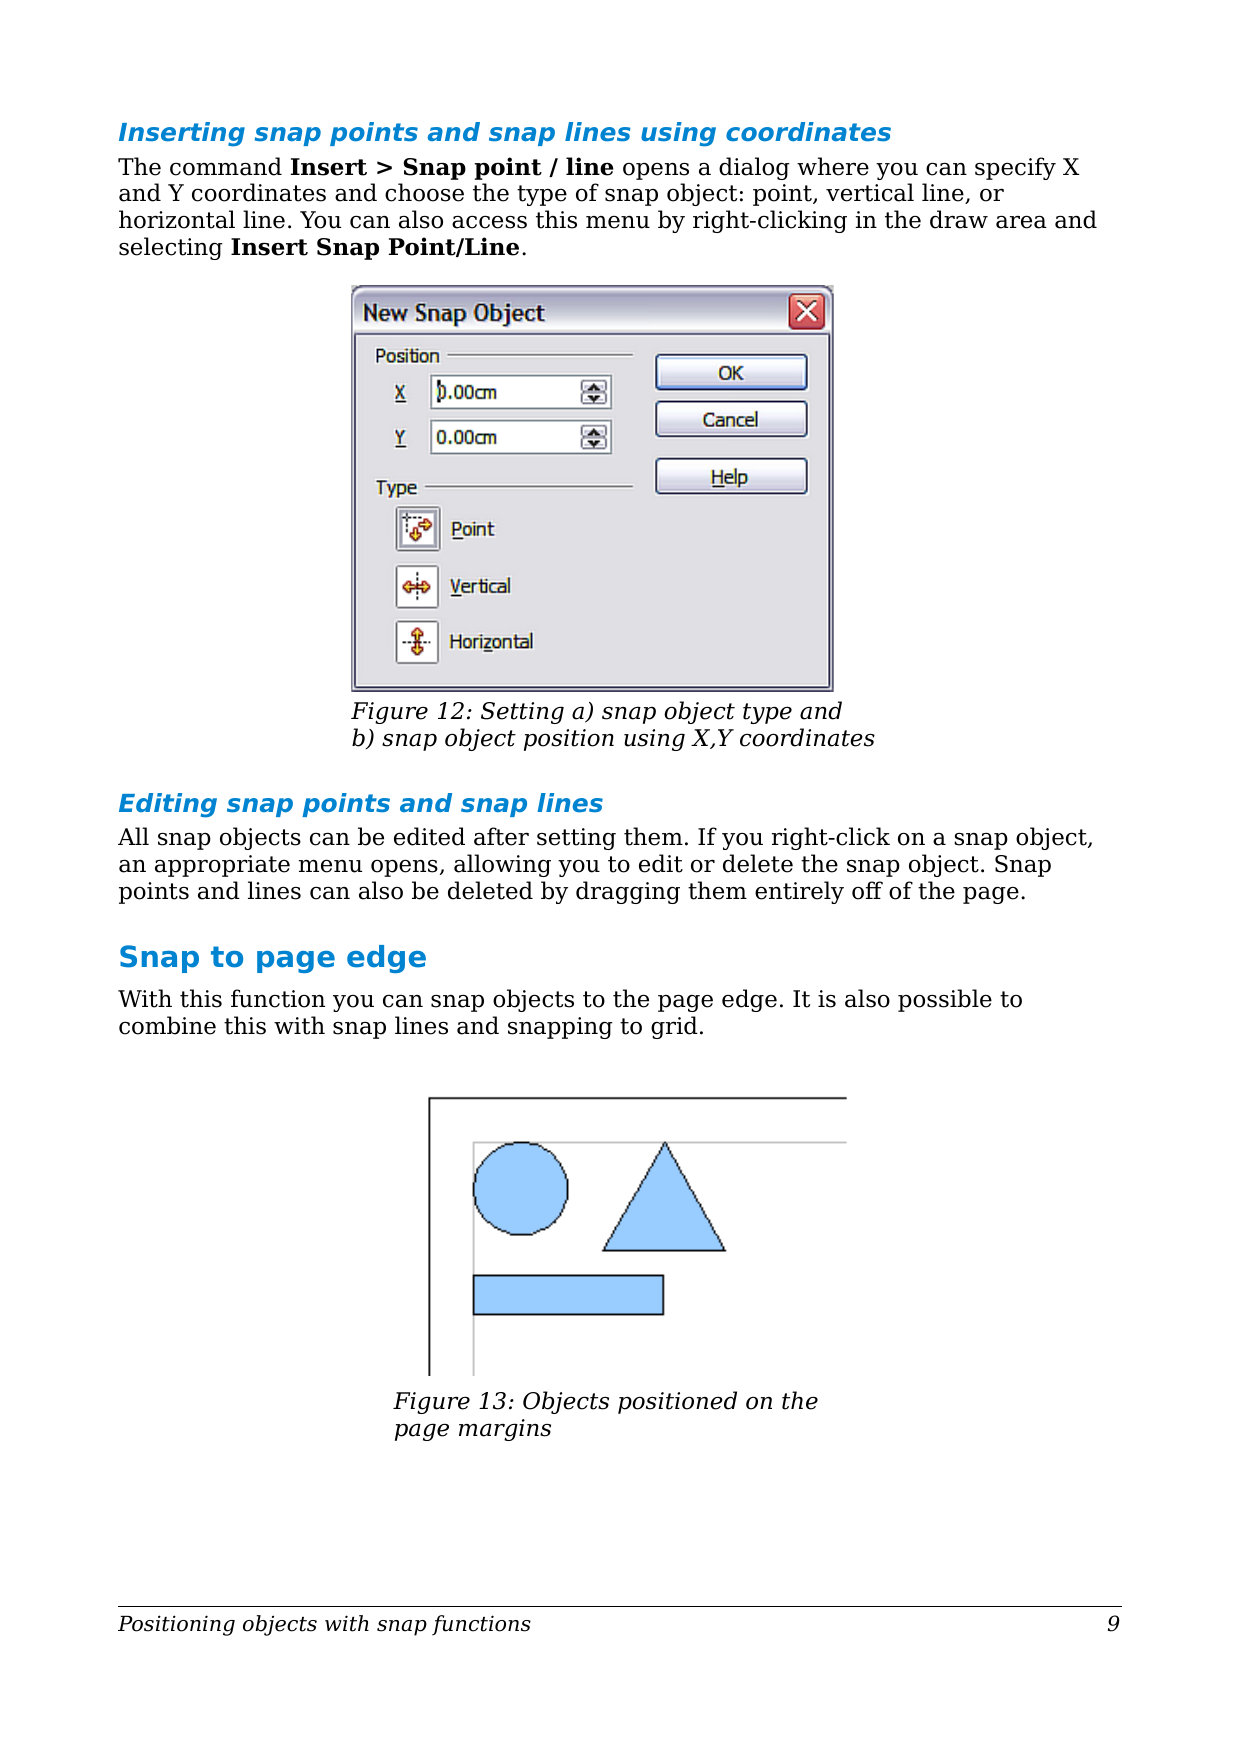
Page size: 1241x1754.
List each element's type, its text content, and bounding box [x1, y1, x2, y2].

picture [351, 285, 834, 692]
text Figure 13: Objects positioned on the page margins [393, 1388, 847, 1441]
text The command Insert > Snap point / line opens a dialog where you can specify X and Y coordinates and choose the type of snap object: point, vertical line, or horizontal line. You can also access this menu by right-clicking in the draw area and selecting Insert Snap Point/Line. [118, 153, 1122, 261]
subtitle Inserting snap points and snap lines using coordinates [118, 118, 1122, 147]
subtitle Snap to page edge [118, 940, 1122, 974]
list Figure 12: Setting a) snap object type and b) snap object position using X,Y coordinates [351, 698, 889, 752]
text With this function you can snap objects to the page edge. It is also possible to combine this with snap lines and snapping to grid. [118, 986, 1122, 1040]
subtitle Editing snap points and snap lines [118, 789, 1122, 818]
picture [393, 1064, 847, 1376]
text All snap objects can be edited after setting them. If you right-click on a snap object, an appropriate menu opens, allowing you to edit or delete the snap object. Snap points and lines can also be deleted by dragging them entirely off of the page. [118, 824, 1122, 904]
